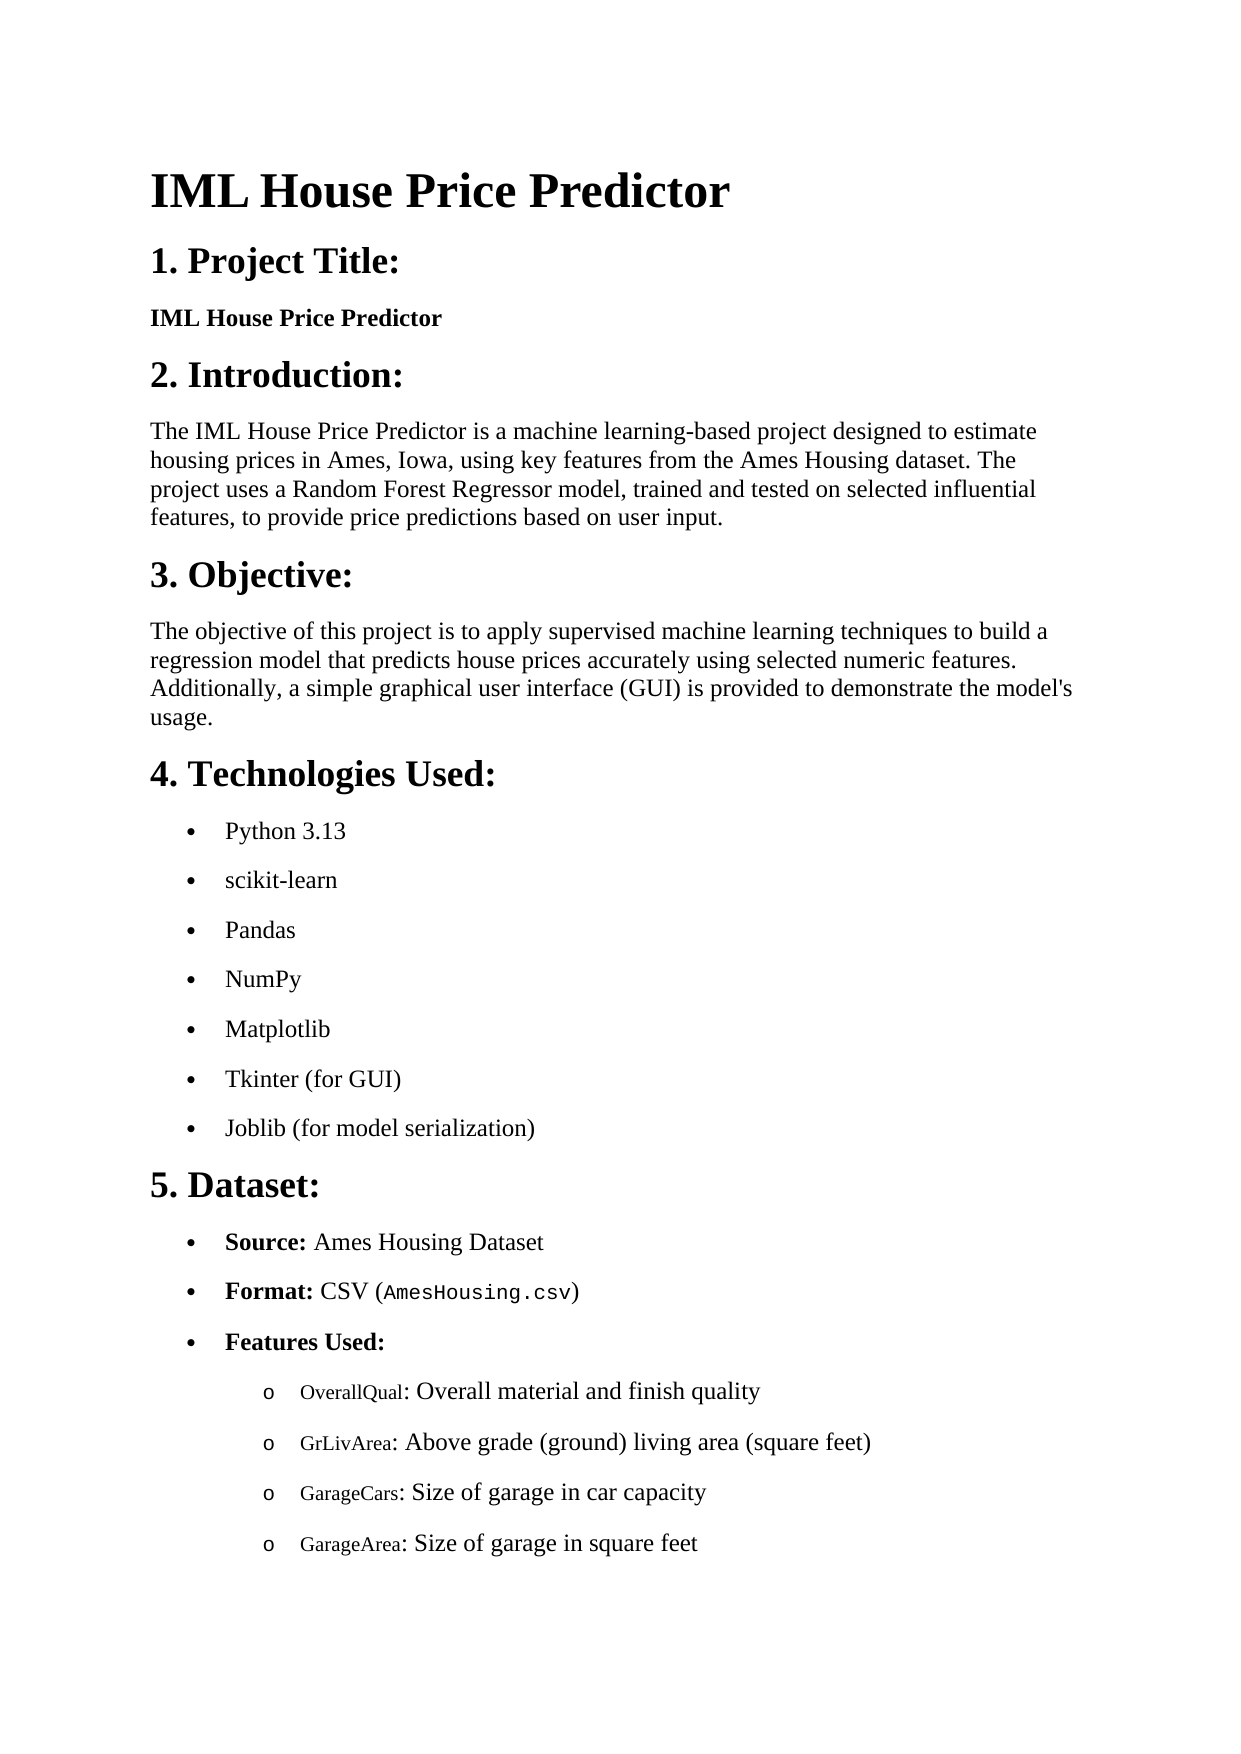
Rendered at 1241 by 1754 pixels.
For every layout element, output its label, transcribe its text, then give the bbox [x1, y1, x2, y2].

text 3. Objective: [150, 552, 1090, 595]
text The objective of this project is to apply supervised machine learning techniques to build a regression model that predicts house prices accurately using selected numeric features. Additionally, a simple graphical user interface (GUI) is provided to demonstrate the model's usage. [150, 616, 1090, 731]
list GrLivArea: Above grade (ground) living area (square feet) [262, 1427, 1090, 1456]
list NumPy [187, 964, 1090, 993]
text 2. Introduction: [150, 352, 1090, 395]
list Joblib (for model serialization) [187, 1113, 1090, 1142]
list Python 3.13 [187, 816, 1090, 844]
text 1. Project Title: [150, 239, 1090, 282]
text 4. Technologies Used: [150, 752, 1090, 795]
list Source: Ames Housing Dataset [187, 1227, 1090, 1256]
list Tkinter (for GUI) [187, 1064, 1090, 1092]
text The IML House Price Predictor is a machine learning-based project designed to estimate housing prices in Ames, Iowa, using key features from the Ames Housing dataset. The project uses a Random Forest Regressor model, trained and tested on selected influential features, to provide price predictions based on user input. [150, 416, 1090, 531]
list scikit-learn [187, 865, 1090, 894]
text IML House Price Predictor [150, 303, 1090, 331]
text 5. Dataset: [150, 1163, 1090, 1206]
list Matplotlib [187, 1014, 1090, 1043]
list GarageCars: Size of garage in car capacity [262, 1477, 1090, 1507]
list OverallQual: Overall material and finish quality [262, 1376, 1090, 1406]
list Pandas [187, 915, 1090, 944]
list Format: CSV (AmesHousing.csv) [187, 1276, 1090, 1306]
text IML House Price Predictor [150, 160, 1090, 218]
list GarageArea: Size of garage in square feet [262, 1528, 1090, 1557]
list Features Used: [187, 1327, 1090, 1356]
